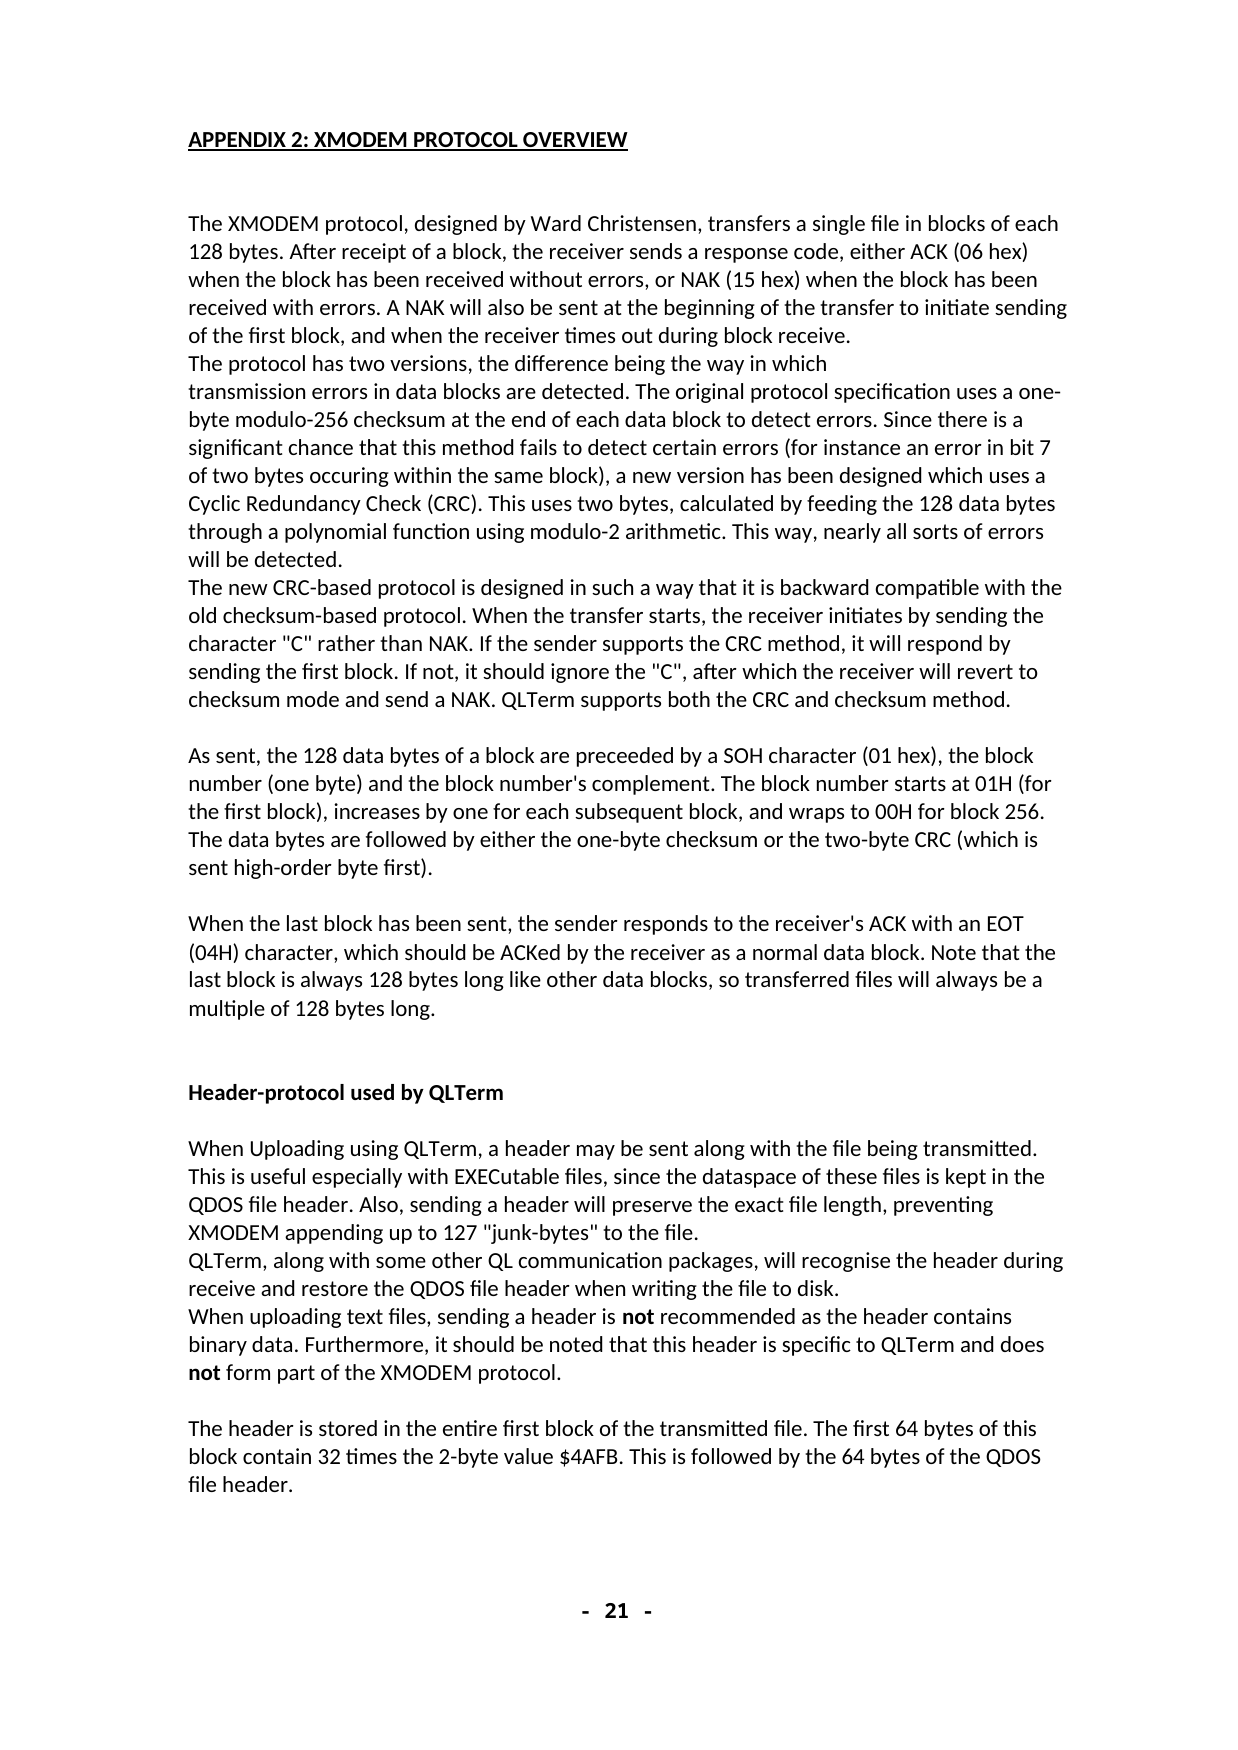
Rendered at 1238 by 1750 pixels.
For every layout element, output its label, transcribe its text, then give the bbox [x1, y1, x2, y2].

text transmission errors in data blocks are detected. The original protocol specification uses a one-byte modulo-256 checksum at the end of each data block to detect errors. Since there is a significant chance that this method fails to detect certain errors (for instance an error in bit 7 of two bytes occuring within the same block), a new version has been designed which uses a Cyclic Redundancy Check (CRC). This uses two bytes, calculated by feeding the 128 data bytes through a polynomial function using modulo-2 arithmetic. This way, nearly all sorts of errors will be detected. [188, 377, 1070, 573]
text APPENDIX 2: XMODEM PROTOCOL OVERVIEW [188, 125, 1070, 153]
text The header is stored in the entire first block of the transmitted file. The first 64 bytes of this block contain 32 times the 2-byte value $4AFB. This is followed by the 64 bytes of the QDOS file header. [188, 1414, 1070, 1498]
text The protocol has two versions, the difference being the way in which [188, 349, 1070, 377]
text As sent, the 128 data bytes of a block are preceeded by a SOH character (01 hex), the block number (one byte) and the block number's complement. The block number starts at 01H (for the first block), increases by one for each subsequent block, and wraps to 00H for block 256. The data bytes are followed by either the one-byte checksum or the two-byte CRC (which is sent high-order byte first). [188, 741, 1070, 882]
text When Uploading using QLTerm, a header may be sent along with the file being transmitted. This is useful especially with EXECutable files, since the dataspace of these files is kept in the QDOS file header. Also, sending a header will preserve the exact file length, preventing XMODEM appending up to 127 "junk-bytes" to the file. [188, 1134, 1070, 1246]
text When the last block has been sent, the sender responds to the receiver's ACK with an EOT (04H) character, which should be ACKed by the receiver as a normal data block. Note that the last block is always 128 bytes long like other data blocks, so transferred files will always be a multiple of 128 bytes long. [188, 909, 1070, 1022]
text QLTerm, along with some other QL communication packages, will recognise the header during receive and restore the QDOS file header when writing the file to disk. [188, 1246, 1070, 1302]
text The XMODEM protocol, designed by Ward Christensen, transfers a single file in blocks of each 128 bytes. After receipt of a block, the receiver sends a response code, either ACK (06 hex) when the block has been received without errors, or NAK (15 hex) when the block has been received with errors. A NAK will also be sent at the beginning of the transfer to initiate sending of the first block, and when the receiver times out during block receive. [188, 209, 1070, 349]
text Header-protocol used by QLTerm [188, 1078, 1070, 1106]
text When uploading text files, sending a header is not recommended as the header contains binary data. Furthermore, it should be noted that this header is specific to QLTerm and does not form part of the XMODEM protocol. [188, 1302, 1070, 1386]
text The new CRC-based protocol is designed in such a way that it is backward compatible with the old checksum-based protocol. When the transfer starts, the receiver initiates by sending the character "C" rather than NAK. If the sender supports the CRC method, it will respond by sending the first block. If not, it should ignore the "C", after which the receiver will revert to checksum mode and send a NAK. QLTerm supports both the CRC and checksum method. [188, 573, 1070, 713]
